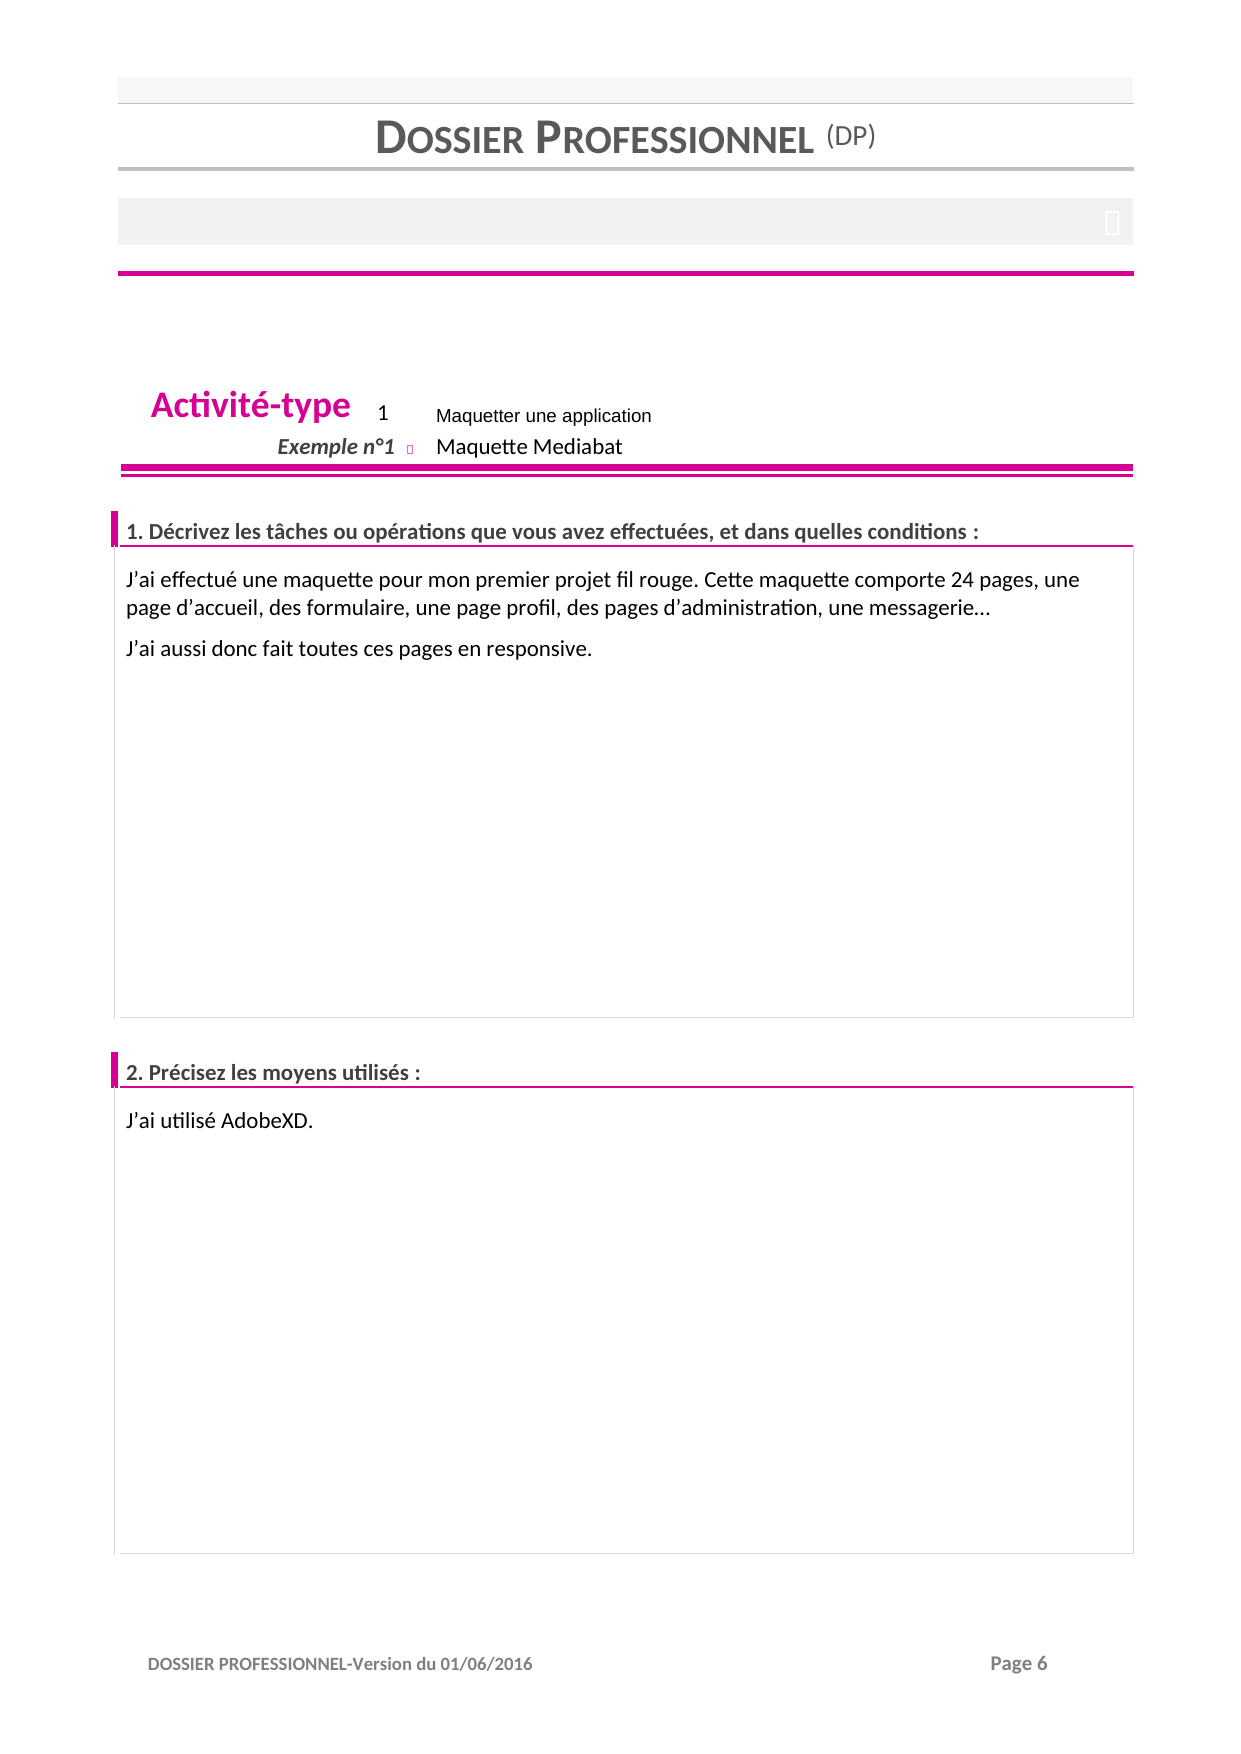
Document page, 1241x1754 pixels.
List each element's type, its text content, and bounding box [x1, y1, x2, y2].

table_header [425, 304, 1133, 374]
table_cell 1. Décrivez les tâches ou opérations que vous avez effectuées, et dans quelles conditions : [118, 511, 1133, 545]
table_cell [115, 1017, 1133, 1052]
table_cell J’ai effectué une maquette pour mon premier projet fil rouge. Cette maquette comporte 24 pages, une page d’accueil, des formulaire, une page profil, des pages d’administration, une messagerie… J’ai aussi donc fait toutes ces pages en responsive. [115, 545, 1133, 1017]
table_cell [425, 477, 1133, 511]
table_cell [115, 464, 424, 511]
table_header [366, 304, 424, 374]
table_cell 2. Précisez les moyens utilisés : [118, 1052, 1133, 1086]
table_cell Activité-type [115, 375, 366, 426]
table_header [115, 304, 366, 374]
table_cell 1 [366, 375, 424, 426]
table_cell [115, 1553, 1133, 1588]
table_cell J’ai utilisé AdobeXD. [115, 1086, 1133, 1553]
table_cell Maquette Mediabat [425, 426, 1133, 464]
table_cell Exemple n°1  [115, 426, 424, 464]
table_cell Maquetter une application [425, 375, 1133, 426]
